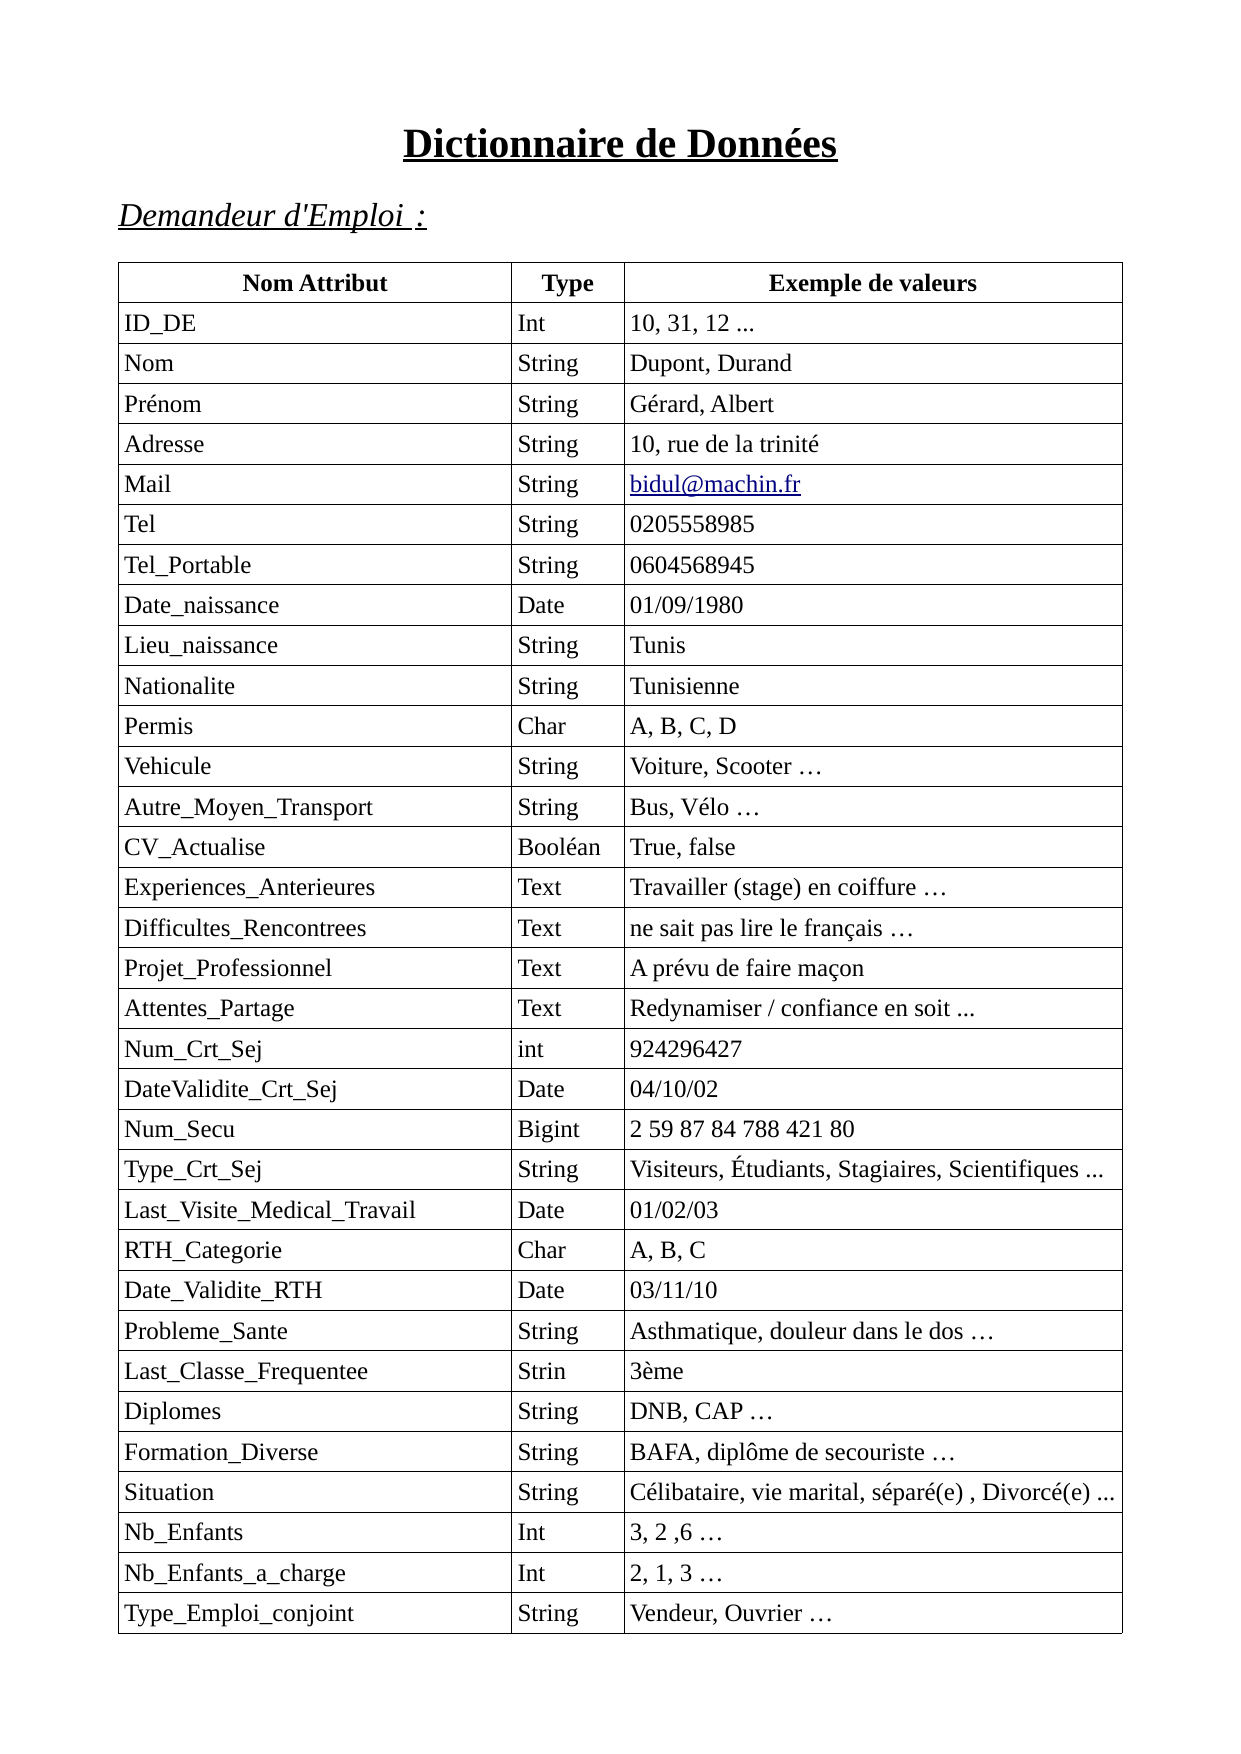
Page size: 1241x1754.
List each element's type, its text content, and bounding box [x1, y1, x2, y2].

table_cell Type_Emploi_conjoint [119, 1593, 511, 1632]
table_cell Num_Crt_Sej [119, 1029, 511, 1068]
table_cell RTH_Categorie [119, 1230, 511, 1270]
table_cell Autre_Moyen_Transport [119, 787, 511, 826]
table_cell Voiture, Scooter … [625, 747, 1122, 786]
table_cell 10, 31, 12 ... [625, 303, 1122, 342]
table_cell Experiences_Anterieures [119, 868, 511, 907]
table_cell Int [512, 1553, 624, 1592]
table_cell Situation [119, 1472, 511, 1512]
table_cell DateValidite_Crt_Sej [119, 1069, 511, 1108]
table_header Type [512, 263, 624, 302]
table_cell Text [512, 989, 624, 1028]
table_cell Nom [119, 344, 511, 383]
table_cell String [512, 626, 624, 665]
table_cell Tunisienne [625, 666, 1122, 705]
table_cell True, false [625, 827, 1122, 867]
table_cell 10, rue de la trinité [625, 424, 1122, 463]
table_cell String [512, 1432, 624, 1471]
table_cell Char [512, 706, 624, 746]
table_cell Visiteurs, Étudiants, Stagiaires, Scientifiques ... [625, 1150, 1122, 1189]
table_cell String [512, 465, 624, 504]
table_cell Formation_Diverse [119, 1432, 511, 1471]
table_cell DNB, CAP … [625, 1392, 1122, 1431]
table_cell A prévu de faire maçon [625, 948, 1122, 987]
table_cell Dupont, Durand [625, 344, 1122, 383]
table_cell Nationalite [119, 666, 511, 705]
table_cell A, B, C, D [625, 706, 1122, 746]
table_cell Date_naissance [119, 585, 511, 625]
table_cell Int [512, 1513, 624, 1552]
table_cell Bus, Vélo … [625, 787, 1122, 826]
table_cell ID_DE [119, 303, 511, 342]
table_cell String [512, 545, 624, 584]
table_cell Projet_Professionnel [119, 948, 511, 987]
table_cell 04/10/02 [625, 1069, 1122, 1108]
table_cell Travailler (stage) en coiffure … [625, 868, 1122, 907]
table_cell String [512, 384, 624, 423]
table_header Exemple de valeurs [625, 263, 1122, 302]
table_cell Gérard, Albert [625, 384, 1122, 423]
table_cell 924296427 [625, 1029, 1122, 1068]
table_cell String [512, 1311, 624, 1350]
table_cell Strin [512, 1351, 624, 1391]
table_cell 01/02/03 [625, 1190, 1122, 1229]
table_cell 03/11/10 [625, 1271, 1122, 1310]
table_cell Difficultes_Rencontrees [119, 908, 511, 947]
table_cell Tel_Portable [119, 545, 511, 584]
table_cell Tel [119, 505, 511, 544]
table_cell Vehicule [119, 747, 511, 786]
table_cell String [512, 1472, 624, 1512]
table_cell Booléan [512, 827, 624, 867]
text Demandeur d'Emploi : [118, 195, 1122, 233]
table_cell BAFA, diplôme de secouriste … [625, 1432, 1122, 1471]
table_cell String [512, 666, 624, 705]
table_cell String [512, 1150, 624, 1189]
table_cell Permis [119, 706, 511, 746]
table_cell String [512, 1392, 624, 1431]
table_header Nom Attribut [119, 263, 511, 302]
table_cell 2 59 87 84 788 421 80 [625, 1110, 1122, 1149]
table_cell Date [512, 1069, 624, 1108]
table_cell 0205558985 [625, 505, 1122, 544]
table_cell Tunis [625, 626, 1122, 665]
table_cell 0604568945 [625, 545, 1122, 584]
table_cell 3ème [625, 1351, 1122, 1391]
table_cell String [512, 787, 624, 826]
table_cell Mail [119, 465, 511, 504]
table_cell 3, 2 ,6 … [625, 1513, 1122, 1552]
table_cell String [512, 505, 624, 544]
table_cell bidul@machin.fr [625, 465, 1122, 504]
table_cell Num_Secu [119, 1110, 511, 1149]
table_cell Nb_Enfants_a_charge [119, 1553, 511, 1592]
table_cell Text [512, 908, 624, 947]
table_cell String [512, 424, 624, 463]
table_cell Char [512, 1230, 624, 1270]
table_cell Last_Visite_Medical_Travail [119, 1190, 511, 1229]
table_cell CV_Actualise [119, 827, 511, 867]
table_cell Date [512, 1190, 624, 1229]
table_cell Date [512, 1271, 624, 1310]
text Dictionnaire de Données [118, 118, 1122, 166]
table_cell Date [512, 585, 624, 625]
table_cell int [512, 1029, 624, 1068]
table_cell String [512, 747, 624, 786]
table_cell Type_Crt_Sej [119, 1150, 511, 1189]
table_cell Attentes_Partage [119, 989, 511, 1028]
table_cell ne sait pas lire le français … [625, 908, 1122, 947]
table_cell Probleme_Sante [119, 1311, 511, 1350]
table_cell Lieu_naissance [119, 626, 511, 665]
table_cell Asthmatique, douleur dans le dos … [625, 1311, 1122, 1350]
table_cell Date_Validite_RTH [119, 1271, 511, 1310]
table_cell Last_Classe_Frequentee [119, 1351, 511, 1391]
table_cell Int [512, 303, 624, 342]
table_cell Bigint [512, 1110, 624, 1149]
table_cell Redynamiser / confiance en soit ... [625, 989, 1122, 1028]
table_cell Text [512, 868, 624, 907]
table_cell A, B, C [625, 1230, 1122, 1270]
table_cell Vendeur, Ouvrier … [625, 1593, 1122, 1632]
table_cell 01/09/1980 [625, 585, 1122, 625]
table_cell Text [512, 948, 624, 987]
table_cell Prénom [119, 384, 511, 423]
table_cell Adresse [119, 424, 511, 463]
table_cell Diplomes [119, 1392, 511, 1431]
table_cell String [512, 1593, 624, 1632]
table_cell 2, 1, 3 … [625, 1553, 1122, 1592]
table_cell Nb_Enfants [119, 1513, 511, 1552]
table_cell Célibataire, vie marital, séparé(e) , Divorcé(e) ... [625, 1472, 1122, 1512]
table_cell String [512, 344, 624, 383]
